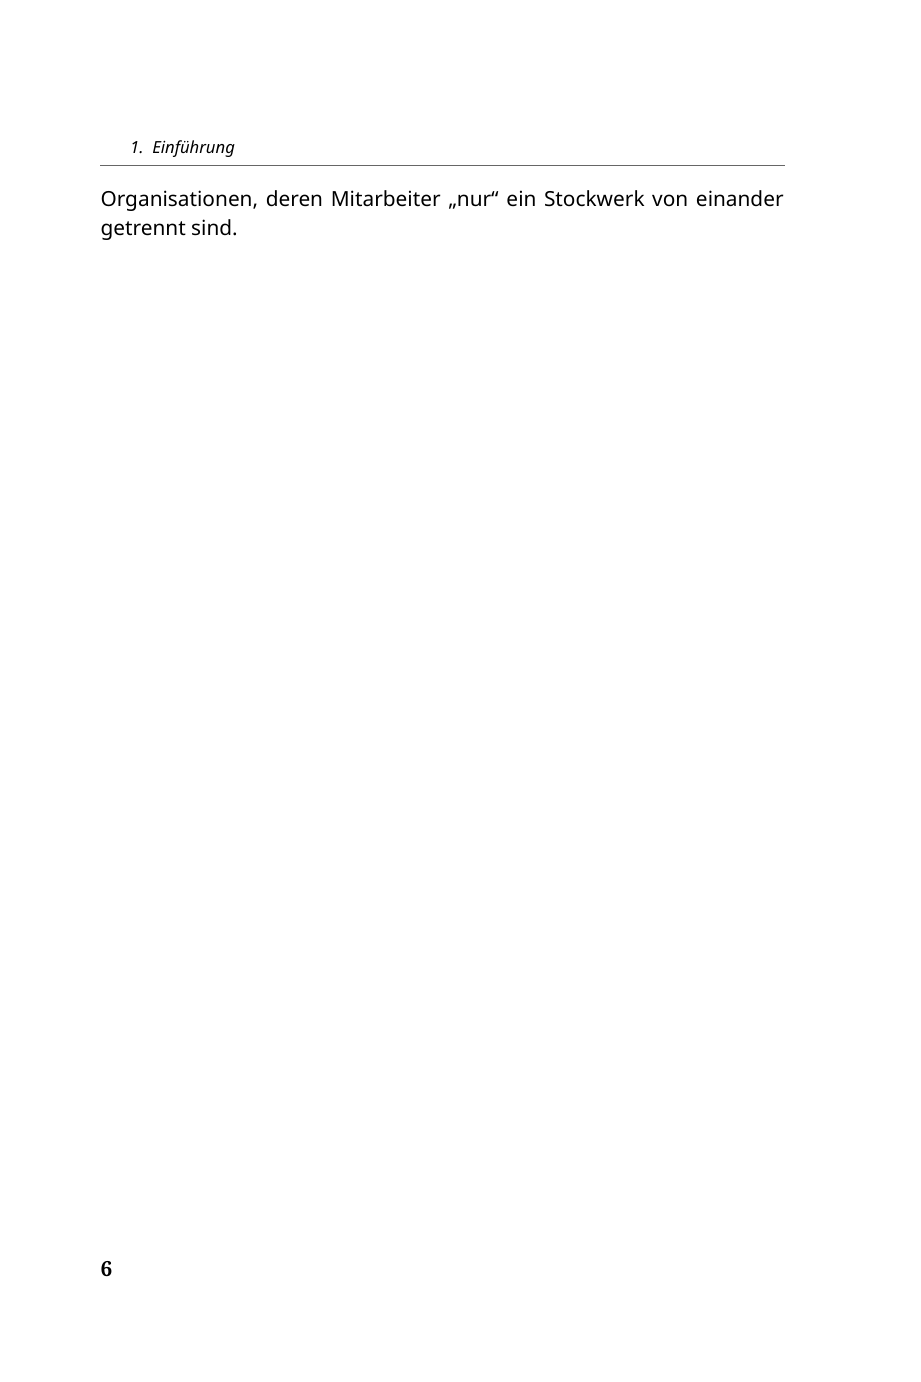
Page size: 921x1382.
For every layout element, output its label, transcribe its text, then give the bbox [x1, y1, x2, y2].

text Organisationen, deren Mitarbeiter „nur“ ein Stockwerk von einander getrennt sind. [100, 183, 785, 241]
